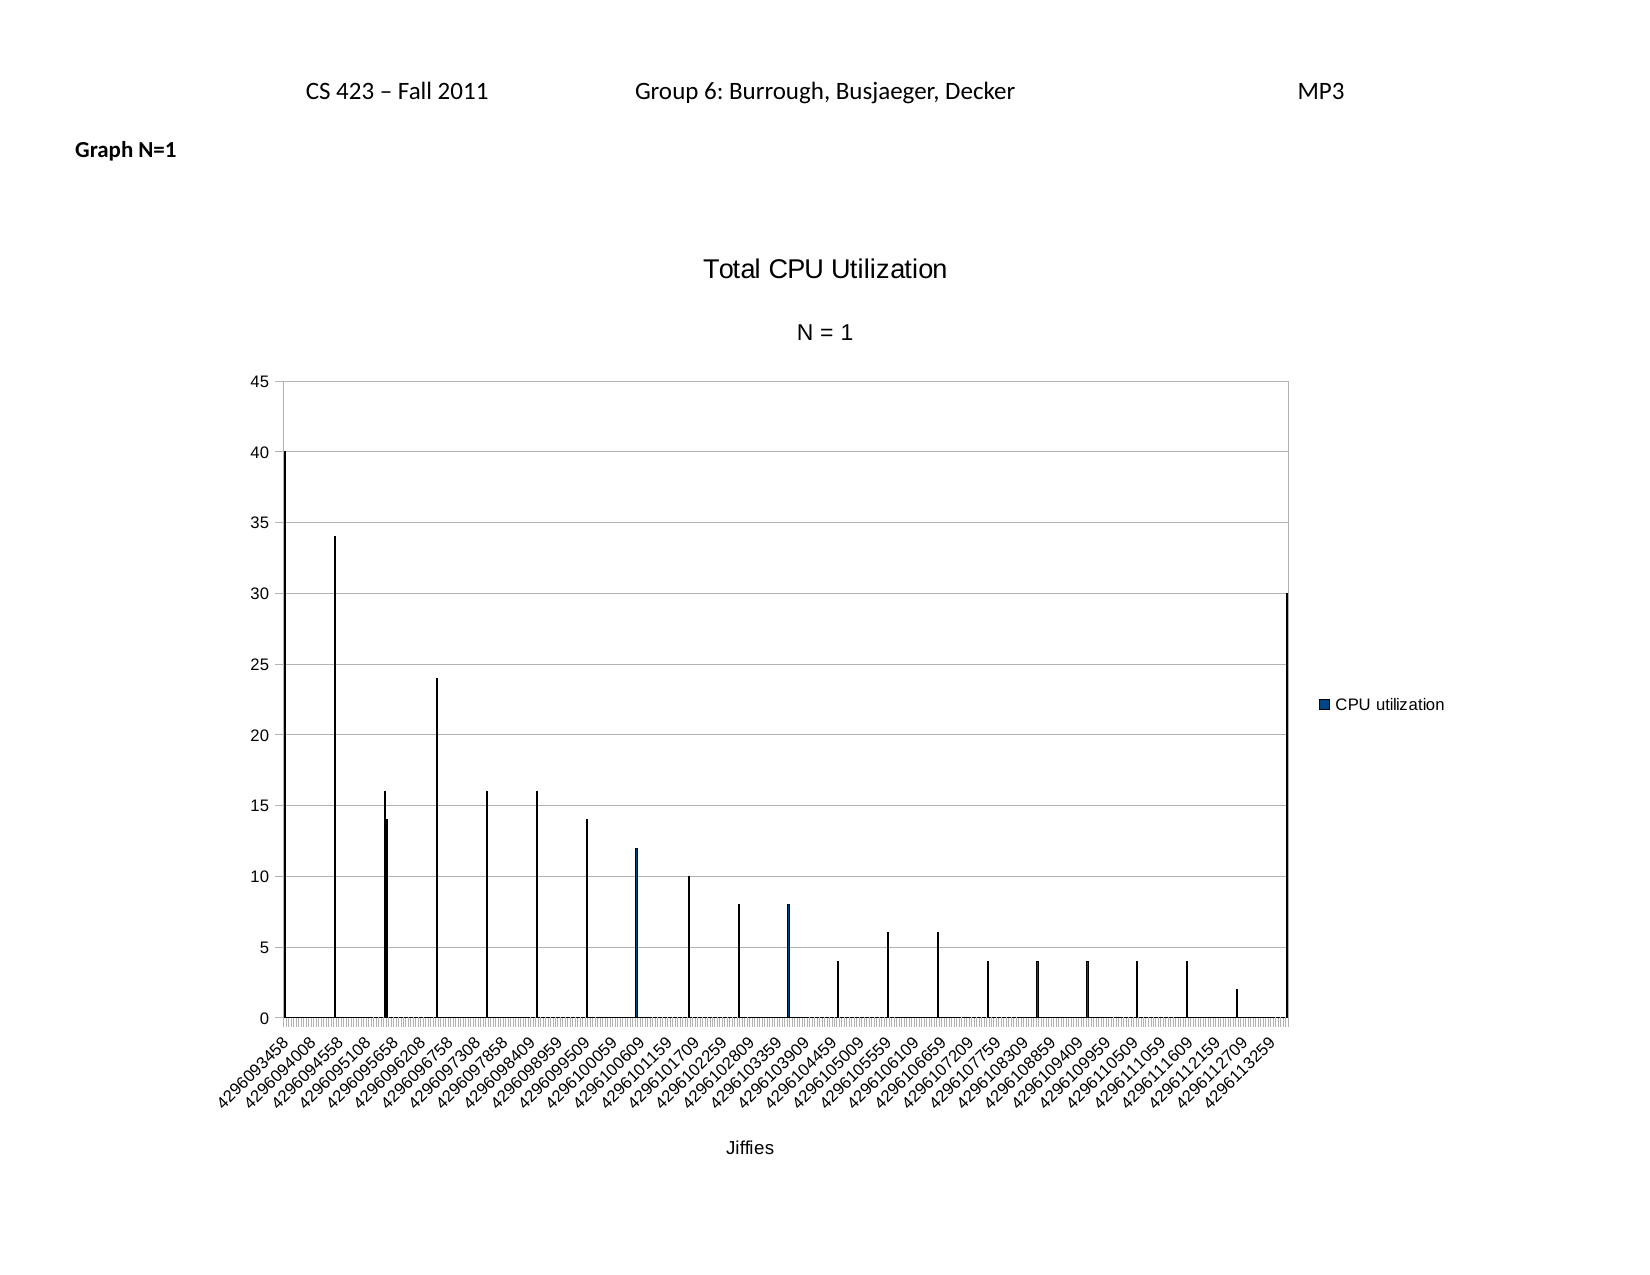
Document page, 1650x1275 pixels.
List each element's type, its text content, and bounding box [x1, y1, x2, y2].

text Graph N=1 [75, 135, 1575, 163]
